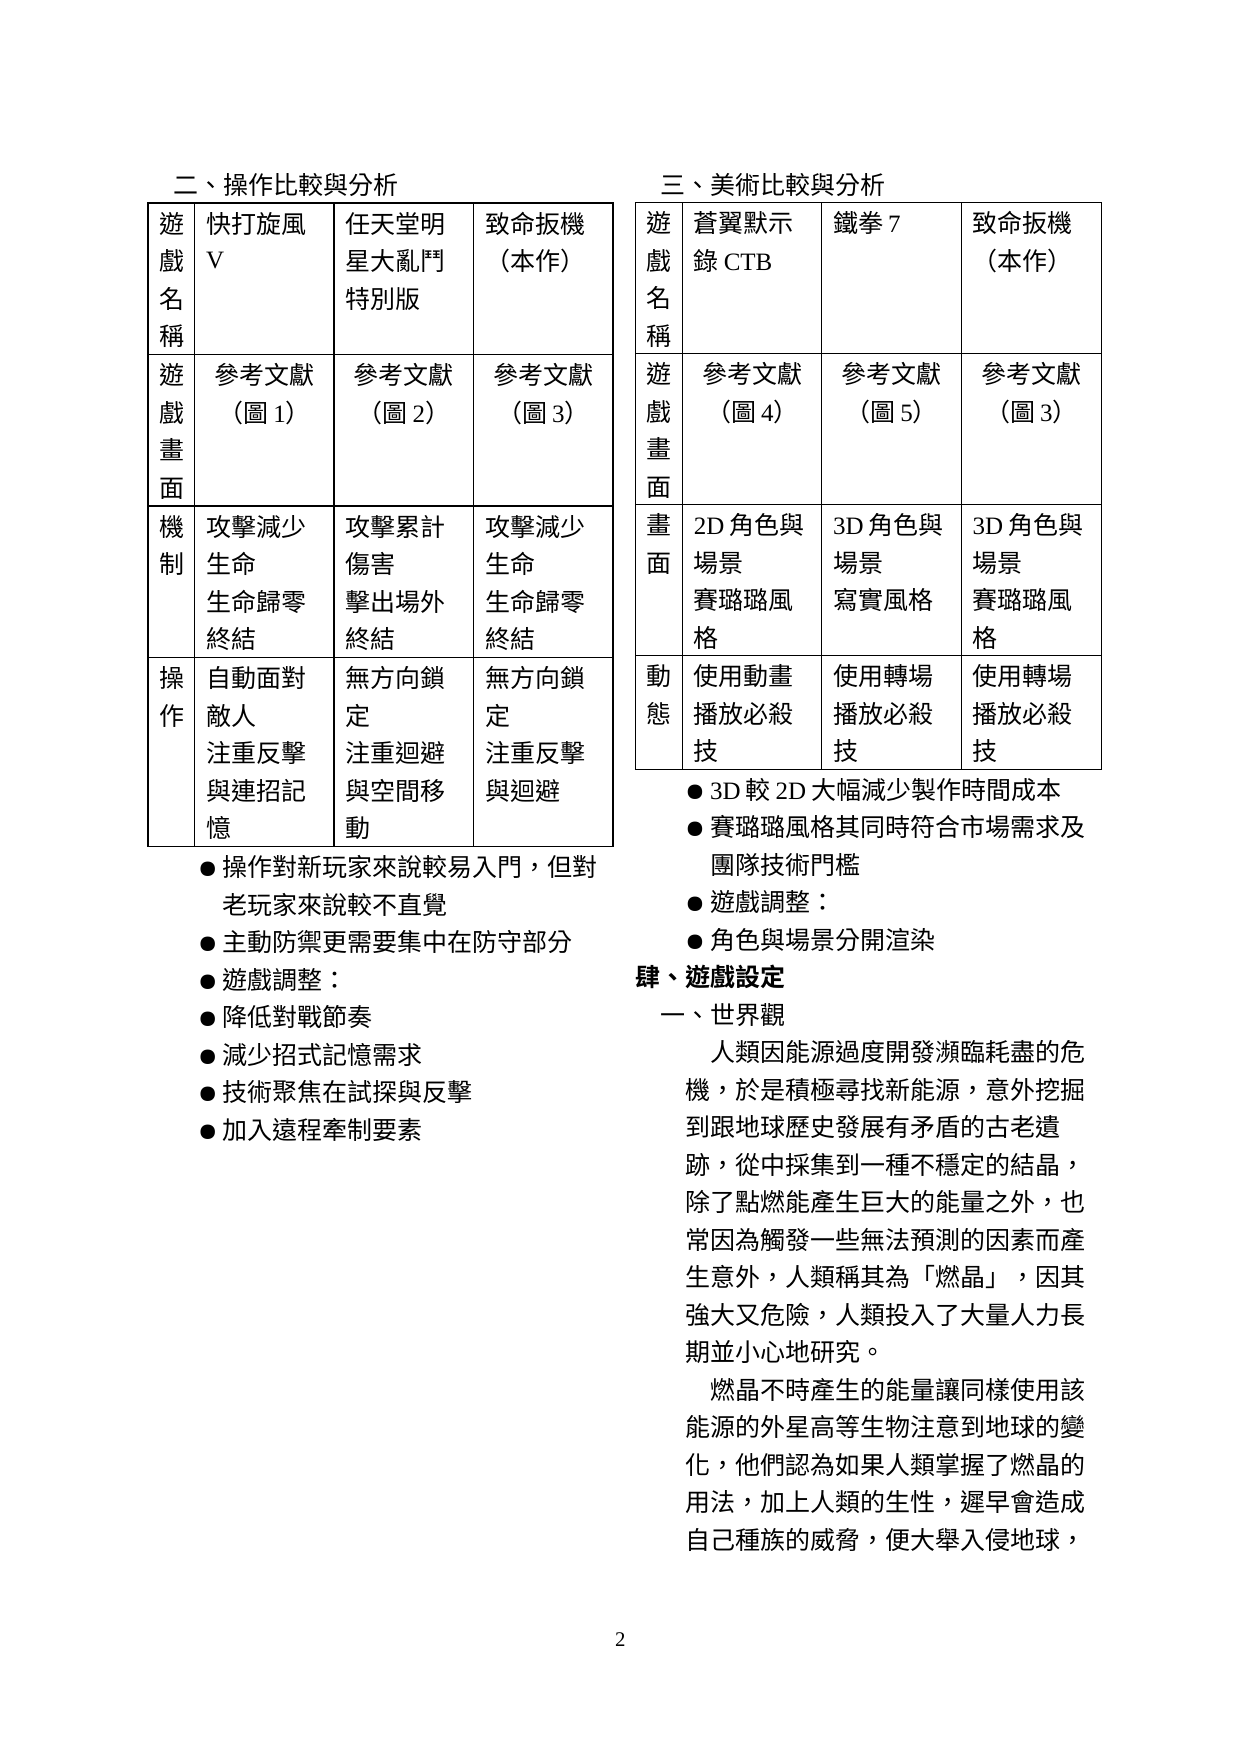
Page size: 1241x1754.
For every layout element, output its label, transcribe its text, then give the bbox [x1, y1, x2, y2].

list 降低對戰節奏 [198, 997, 605, 1035]
table_header 致命扳機（本作） [474, 204, 612, 353]
list 角色與場景分開渲染 [685, 920, 1093, 957]
list 遊戲調整： [685, 882, 1093, 920]
list 減少招式記憶需求 [198, 1035, 605, 1072]
table_cell 遊戲畫面 [149, 355, 194, 505]
text 人類因能源過度開發瀕臨耗盡的危機，於是積極尋找新能源，意外挖掘到跟地球歷史發展有矛盾的古老遺跡，從中採集到一種不穩定的結晶，除了點燃能產生巨大的能量之外，也常因為觸發一些無法預測的因素而產生意外，人類稱其為「燃晶」，因其強大又危險，人類投入了大量人力長期並小心地研究。 [685, 1032, 1093, 1370]
table_cell 3D角色與場景 寫實風格 [822, 505, 961, 655]
table_cell 無方向鎖定 注重迴避與空間移動 [335, 658, 473, 846]
table_cell 參考文獻（圖5） [822, 354, 961, 504]
text 肆、遊戲設定 [635, 957, 1093, 995]
list 賽璐璐風格其同時符合市場需求及 團隊技術門檻 [685, 807, 1093, 882]
table_header 快打旋風V [195, 204, 333, 353]
table_cell 畫面 [636, 505, 682, 655]
list 遊戲調整： [198, 960, 605, 997]
list 操作對新玩家來說較易入門，但對 老玩家來說較不直覺 [198, 847, 605, 922]
text 燃晶不時產生的能量讓同樣使用該能源的外星高等生物注意到地球的變化，他們認為如果人類掌握了燃晶的用法，加上人類的生性，遲早會造成自己種族的威脅，便大舉入侵地球， [685, 1370, 1093, 1557]
table_cell 無方向鎖定 注重反擊與迴避 [474, 658, 612, 846]
table_header 遊戲名稱 [636, 203, 682, 353]
list 主動防禦更需要集中在防守部分 [198, 922, 605, 960]
table_cell 參考文獻（圖4） [683, 354, 821, 504]
list 技術聚焦在試探與反擊 [198, 1072, 605, 1110]
table_cell 參考文獻（圖1） [195, 355, 333, 505]
table_cell 參考文獻（圖3） [962, 354, 1101, 504]
table_cell 使用動畫播放必殺技 [683, 656, 821, 769]
table_cell 參考文獻（圖2） [335, 355, 473, 505]
table_cell 攻擊減少生命 生命歸零終結 [474, 507, 612, 657]
table_header 鐵拳7 [822, 203, 961, 353]
table_header 致命扳機（本作） [962, 203, 1101, 353]
table_cell 2D角色與場景 賽璐璐風格 [683, 505, 821, 655]
table_header 遊戲名稱 [149, 204, 194, 353]
table_cell 機制 [149, 507, 194, 657]
table_cell 3D角色與場景 賽璐璐風格 [962, 505, 1101, 655]
table_header 蒼翼默示錄CTB [683, 203, 821, 353]
subtitle 二、操作比較與分析 [173, 164, 605, 202]
table_cell 使用轉場播放必殺技 [822, 656, 961, 769]
table_cell 動態 [636, 656, 682, 769]
list 加入遠程牽制要素 [198, 1110, 605, 1147]
table_cell 遊戲畫面 [636, 354, 682, 504]
subtitle 一、世界觀 [660, 995, 1093, 1032]
table_cell 使用轉場播放必殺技 [962, 656, 1101, 769]
table_cell 攻擊減少生命 生命歸零終結 [195, 507, 333, 657]
table_cell 操作 [149, 658, 194, 846]
subtitle 三、美術比較與分析 [660, 164, 1093, 202]
table_header 任天堂明星大亂鬥特別版 [335, 204, 473, 353]
table_cell 參考文獻（圖3） [474, 355, 612, 505]
table_cell 攻擊累計傷害 擊出場外終結 [335, 507, 473, 657]
list 3D較2D大幅減少製作時間成本 [685, 770, 1093, 807]
table_cell 自動面對敵人 注重反擊與連招記憶 [195, 658, 333, 846]
